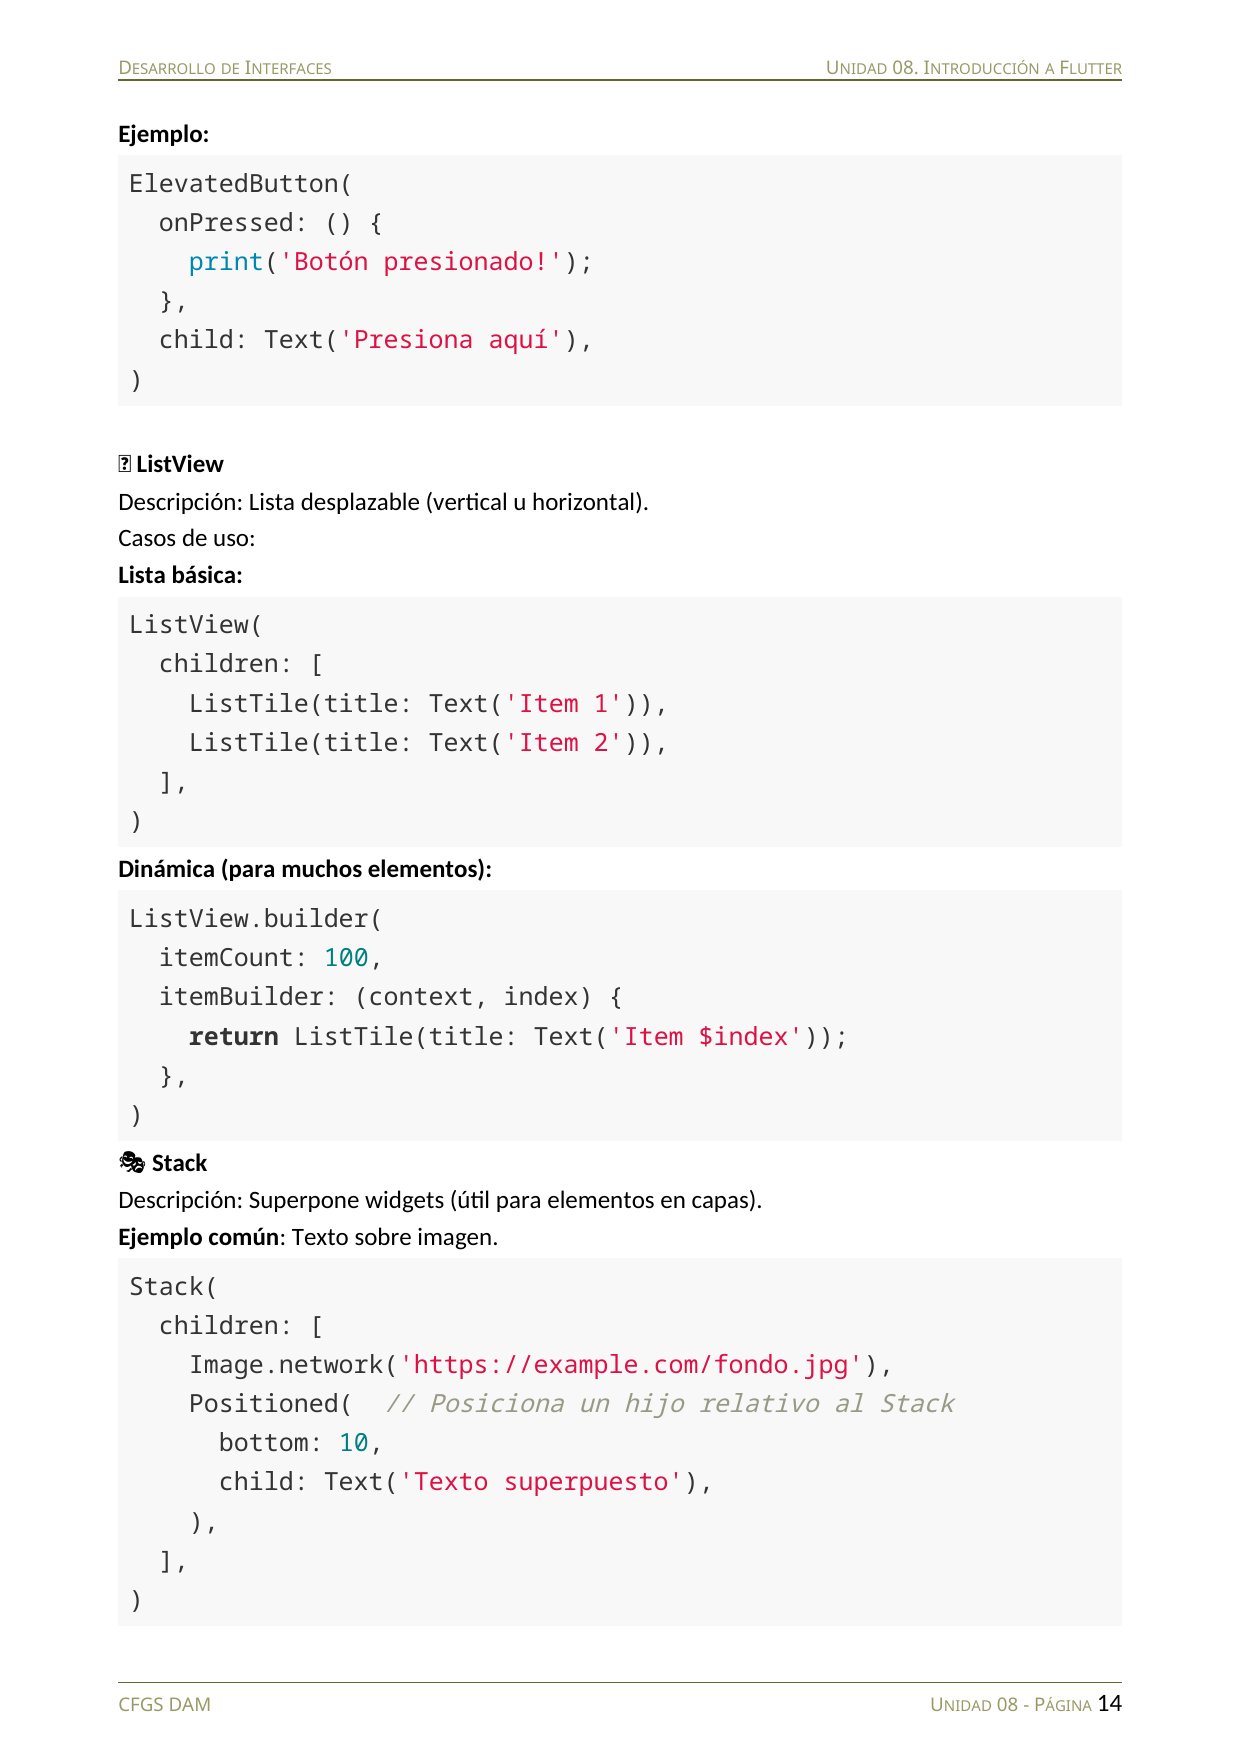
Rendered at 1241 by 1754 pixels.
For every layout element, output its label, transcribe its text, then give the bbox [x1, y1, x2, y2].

text Ejemplo común: Texto sobre imagen. [118, 1221, 1122, 1251]
text Descripción: Superpone widgets (útil para elementos en capas). [118, 1184, 1122, 1214]
table_header ListView( children: [ ListTile(title: Text('Item 1')), ListTile(title: Text('Item 2')), ], ) [118, 597, 1122, 847]
text Ejemplo: [118, 118, 1122, 148]
text 📜 ListView [118, 449, 1122, 479]
table_header Stack( children: [ Image.network('https://example.com/fondo.jpg'), Positioned( // Posiciona un hijo relativo al Stack bottom: 10, child: Text('Texto superpuesto'), ), ], ) [118, 1258, 1122, 1626]
table_header ElevatedButton( onPressed: () { print('Botón presionado!'); }, child: Text('Presiona aquí'), ) [118, 155, 1122, 406]
text 🎭 Stack [118, 1147, 1122, 1177]
text Casos de uso: [118, 523, 1122, 553]
text Lista básica: [118, 559, 1122, 590]
table_header ListView.builder( itemCount: 100, itemBuilder: (context, index) { return ListTile(title: Text('Item $index')); }, ) [118, 890, 1122, 1141]
text Descripción: Lista desplazable (vertical u horizontal). [118, 486, 1122, 516]
text Dinámica (para muchos elementos): [118, 853, 1122, 884]
